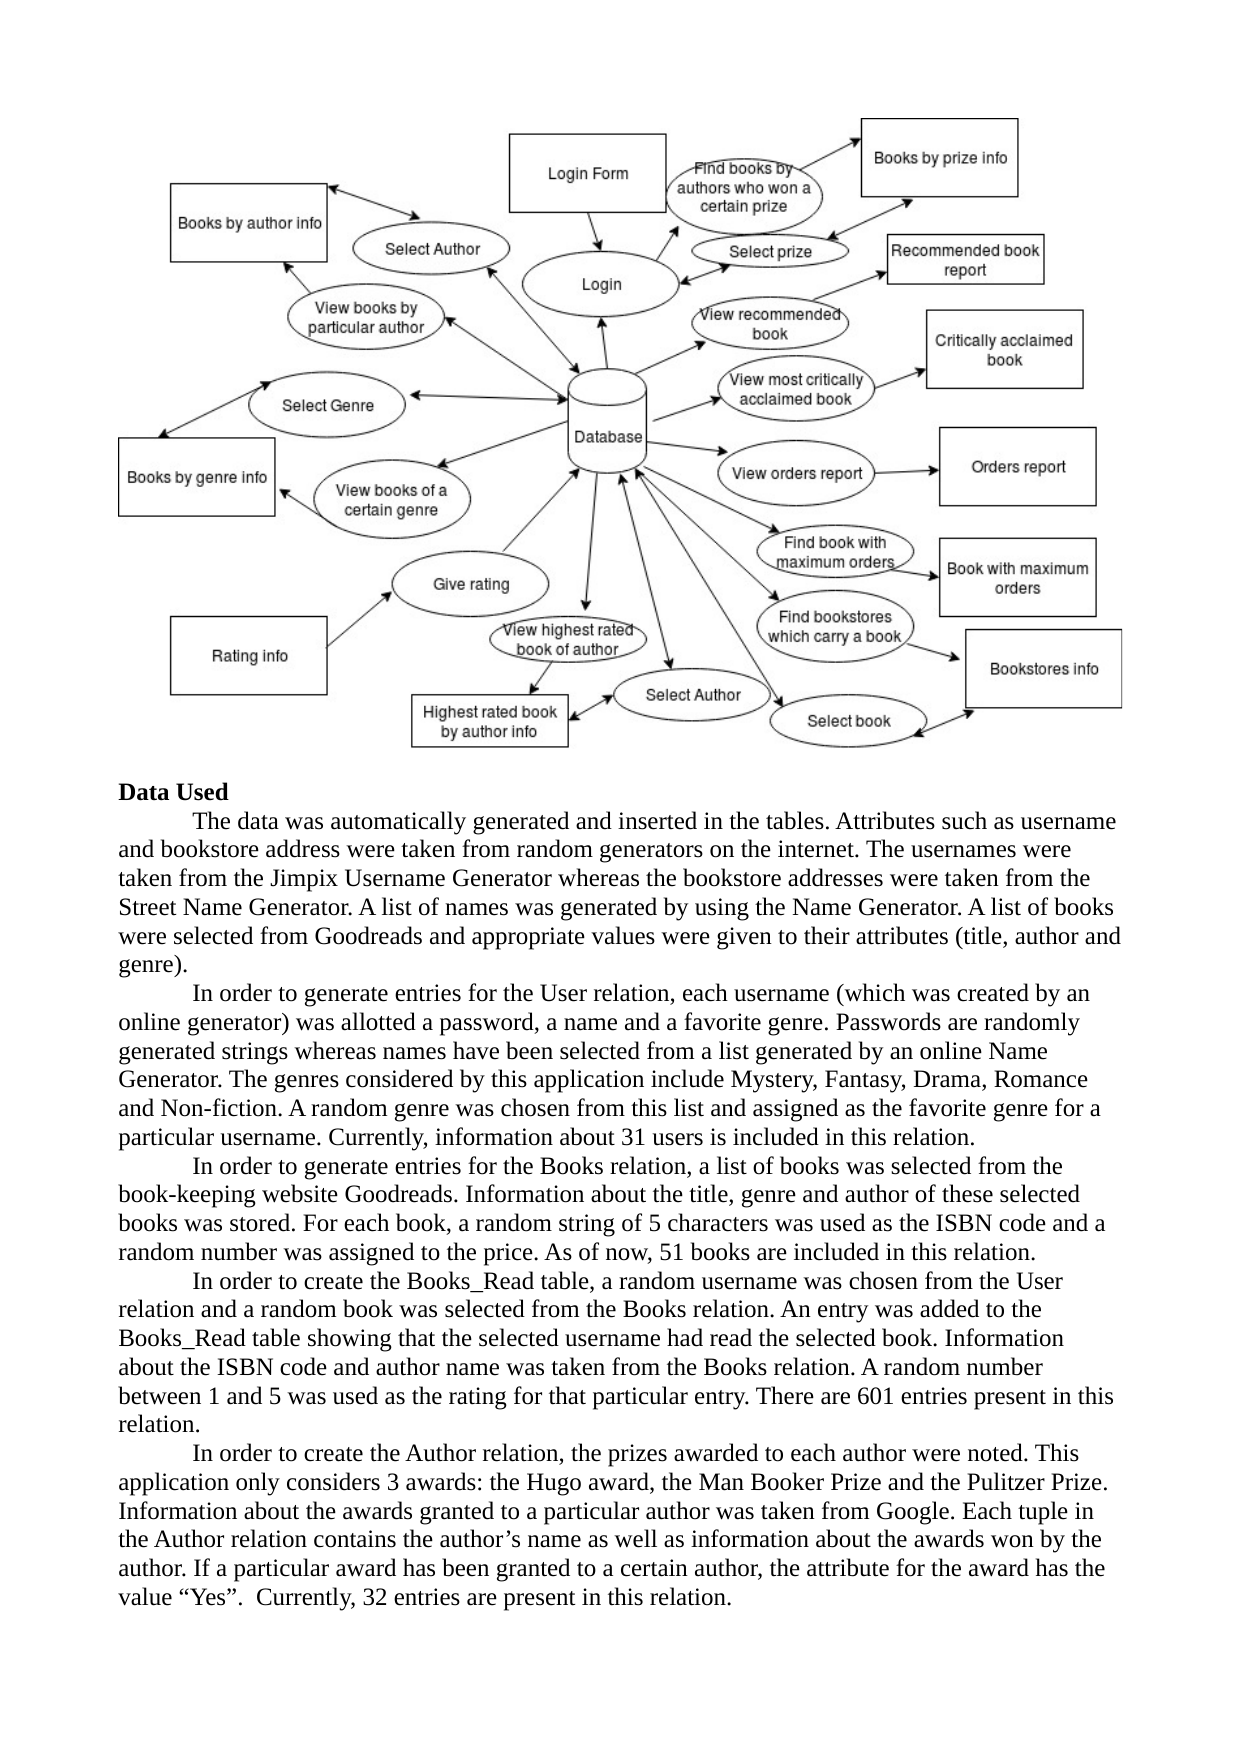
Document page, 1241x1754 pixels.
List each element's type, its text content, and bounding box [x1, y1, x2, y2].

text In order to create the Books_Read table, a random username was chosen from the User relation and a random book was selected from the Books relation. An entry was added to the Books_Read table showing that the selected username had read the selected book. Information about the ISBN code and author name was taken from the Books relation. A random number between 1 and 5 was used as the rating for that particular entry. There are 601 entries present in this relation. [118, 1266, 1122, 1438]
text In order to generate entries for the User relation, each username (which was created by an online generator) was allotted a password, a name and a favorite genre. Passwords are randomly generated strings whereas names have been selected from a list generated by an online Name Generator. The genres considered by this application include Mystery, Fantasy, Drama, Romance and Non-fiction. A random genre was chosen from this list and assigned as the favorite genre for a particular username. Currently, information about 31 users is included in this relation. [118, 978, 1122, 1151]
text Data Used [118, 777, 1122, 806]
text In order to create the Author relation, the prizes awarded to each author were noted. This application only considers 3 awards: the Hugo award, the Man Booker Prize and the Pulitzer Prize. Information about the awards granted to a particular author was taken from Google. Each tuple in the Author relation contains the author’s name as well as information about the awards won by the author. If a particular award has been granted to a certain author, the attribute for the award has the value “Yes”. Currently, 32 entries are present in this relation. [118, 1438, 1122, 1611]
text In order to generate entries for the Books relation, a list of books was selected from the book-keeping website Goodreads. Information about the title, genre and author of these selected books was stored. For each book, a random string of 5 characters was used as the ISBN code and a random number was assigned to the price. As of now, 51 books are included in this relation. [118, 1151, 1122, 1266]
picture [118, 118, 1123, 749]
text The data was automatically generated and inserted in the tables. Attributes such as username and bookstore address were taken from random generators on the internet. The usernames were taken from the Jimpix Username Generator whereas the bookstore addresses were taken from the Street Name Generator. A list of names was generated by using the Name Generator. A list of books were selected from Goodreads and appropriate values were given to their attributes (title, author and genre). [118, 806, 1122, 978]
